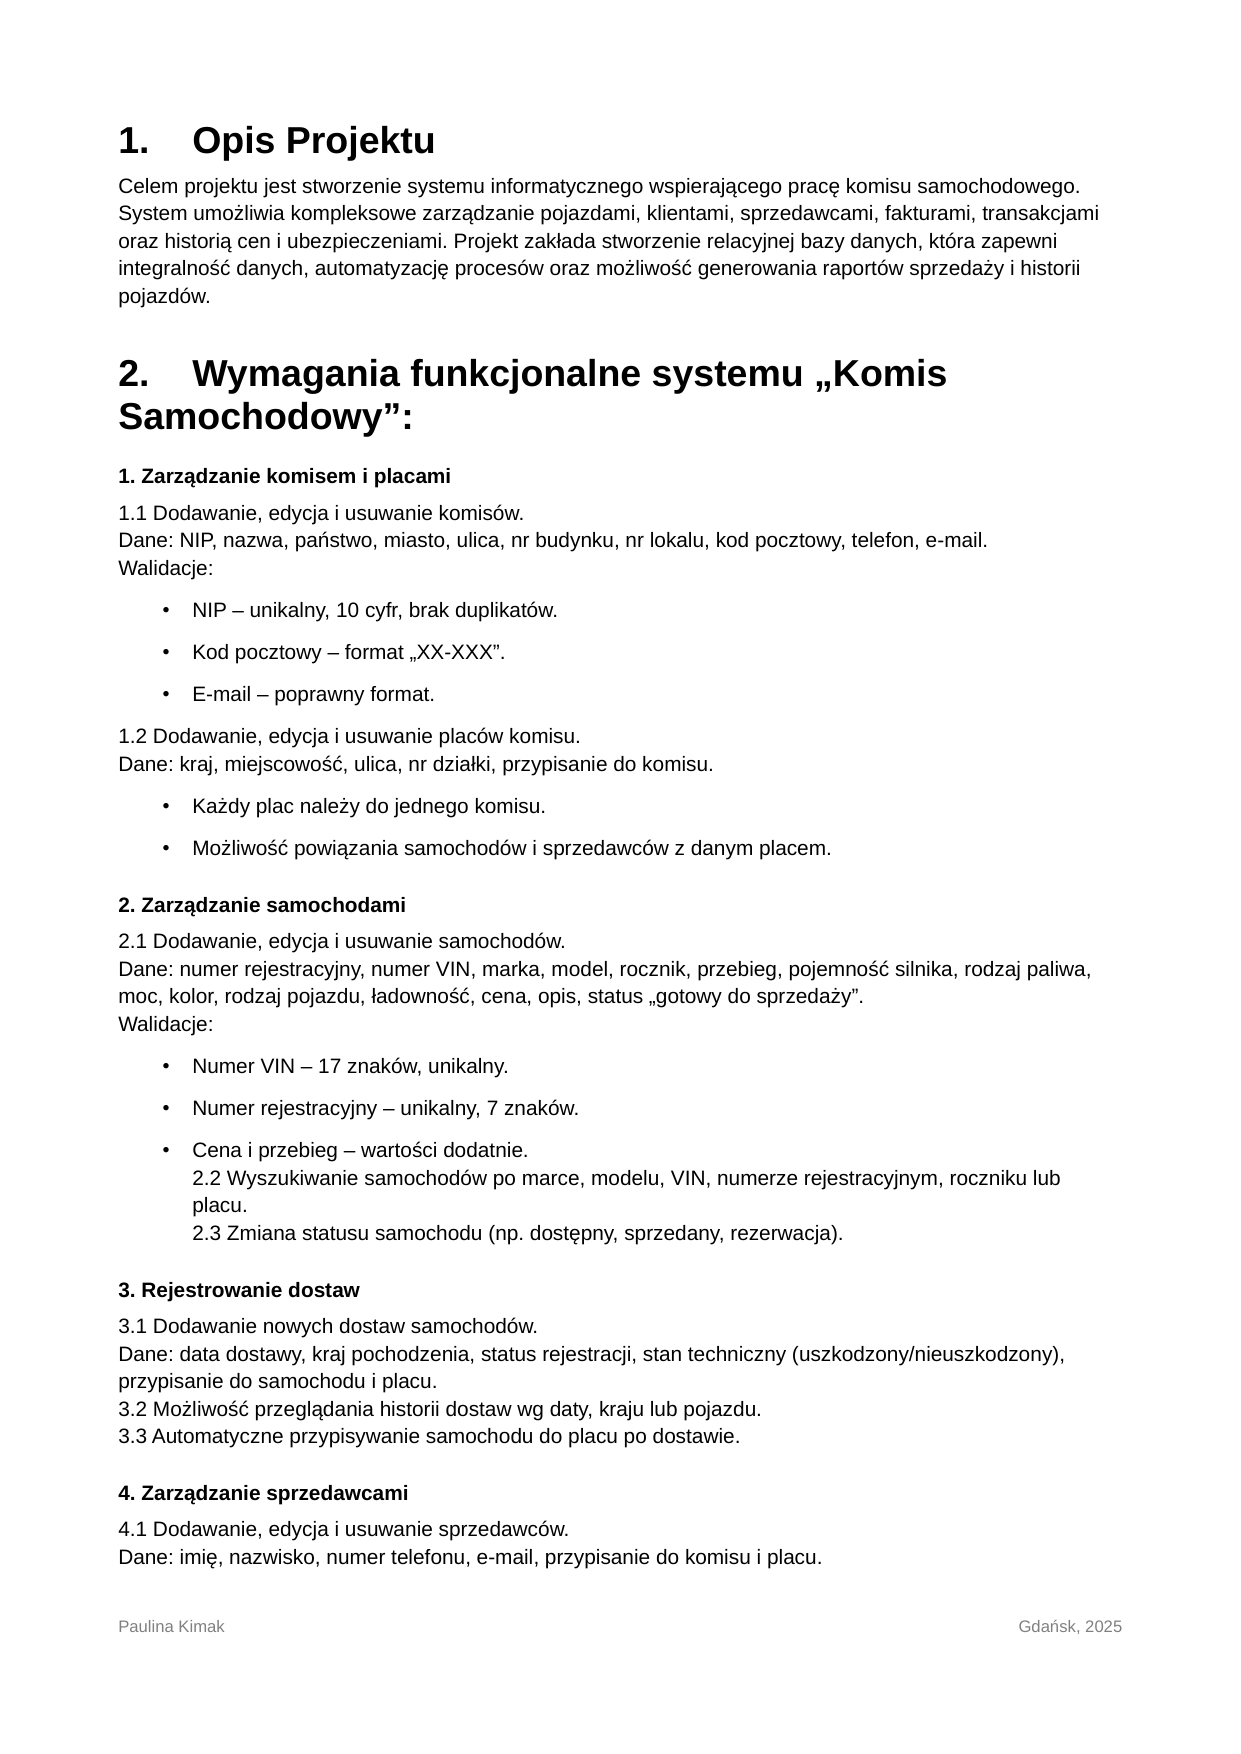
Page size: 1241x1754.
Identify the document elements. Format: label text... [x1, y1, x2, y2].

text 4.1 Dodawanie, edycja i usuwanie sprzedawców. Dane: imię, nazwisko, numer telefonu, e-mail, przypisanie do komisu i placu. [118, 1517, 1122, 1568]
list Numer rejestracyjny – unikalny, 7 znaków. [162, 1096, 1122, 1120]
text 1.2 Dodawanie, edycja i usuwanie placów komisu. Dane: kraj, miejscowość, ulica, nr działki, przypisanie do komisu. [118, 724, 1122, 776]
list Możliwość powiązania samochodów i sprzedawców z danym placem. [162, 836, 1122, 860]
text 1.1 Dodawanie, edycja i usuwanie komisów. Dane: NIP, nazwa, państwo, miasto, ulica, nr budynku, nr lokalu, kod pocztowy, telefon, e-mail. Walidacje: [118, 501, 1122, 579]
text 2.1 Dodawanie, edycja i usuwanie samochodów. Dane: numer rejestracyjny, numer VIN, marka, model, rocznik, przebieg, pojemność silnika, rodzaj paliwa, moc, kolor, rodzaj pojazdu, ładowność, cena, opis, status „gotowy do sprzedaży”. Walidacje: [118, 929, 1122, 1036]
list E-mail – poprawny format. [162, 682, 1122, 706]
list Numer VIN – 17 znaków, unikalny. [162, 1054, 1122, 1078]
subtitle 4. Zarządzanie sprzedawcami [118, 1481, 1122, 1504]
subtitle 3. Rejestrowanie dostaw [118, 1277, 1122, 1301]
subtitle Opis Projektu [118, 118, 1122, 161]
list Kod pocztowy – format „XX-XXX”. [162, 640, 1122, 664]
list Każdy plac należy do jednego komisu. [162, 794, 1122, 818]
text 3.1 Dodawanie nowych dostaw samochodów. Dane: data dostawy, kraj pochodzenia, status rejestracji, stan techniczny (uszkodzony/nieuszkodzony), przypisanie do samochodu i placu. 3.2 Możliwość przeglądania historii dostaw wg daty, kraju lub pojazdu. 3.3 Automatyczne przypisywanie samochodu do placu po dostawie. [118, 1314, 1122, 1448]
subtitle 1. Zarządzanie komisem i placami [118, 464, 1122, 488]
list Cena i przebieg – wartości dodatnie. 2.2 Wyszukiwanie samochodów po marce, modelu, VIN, numerze rejestracyjnym, roczniku lub placu. 2.3 Zmiana statusu samochodu (np. dostępny, sprzedany, rezerwacja). [162, 1138, 1122, 1245]
list NIP – unikalny, 10 cyfr, brak duplikatów. [162, 598, 1122, 622]
subtitle 2. Zarządzanie samochodami [118, 893, 1122, 917]
text Celem projektu jest stworzenie systemu informatycznego wspierającego pracę komisu samochodowego. System umożliwia kompleksowe zarządzanie pojazdami, klientami, sprzedawcami, fakturami, transakcjami oraz historią cen i ubezpieczeniami. Projekt zakłada stworzenie relacyjnej bazy danych, która zapewni integralność danych, automatyzację procesów oraz możliwość generowania raportów sprzedaży i historii pojazdów. [118, 174, 1122, 308]
subtitle Wymagania funkcjonalne systemu „Komis Samochodowy”: [118, 351, 1122, 437]
